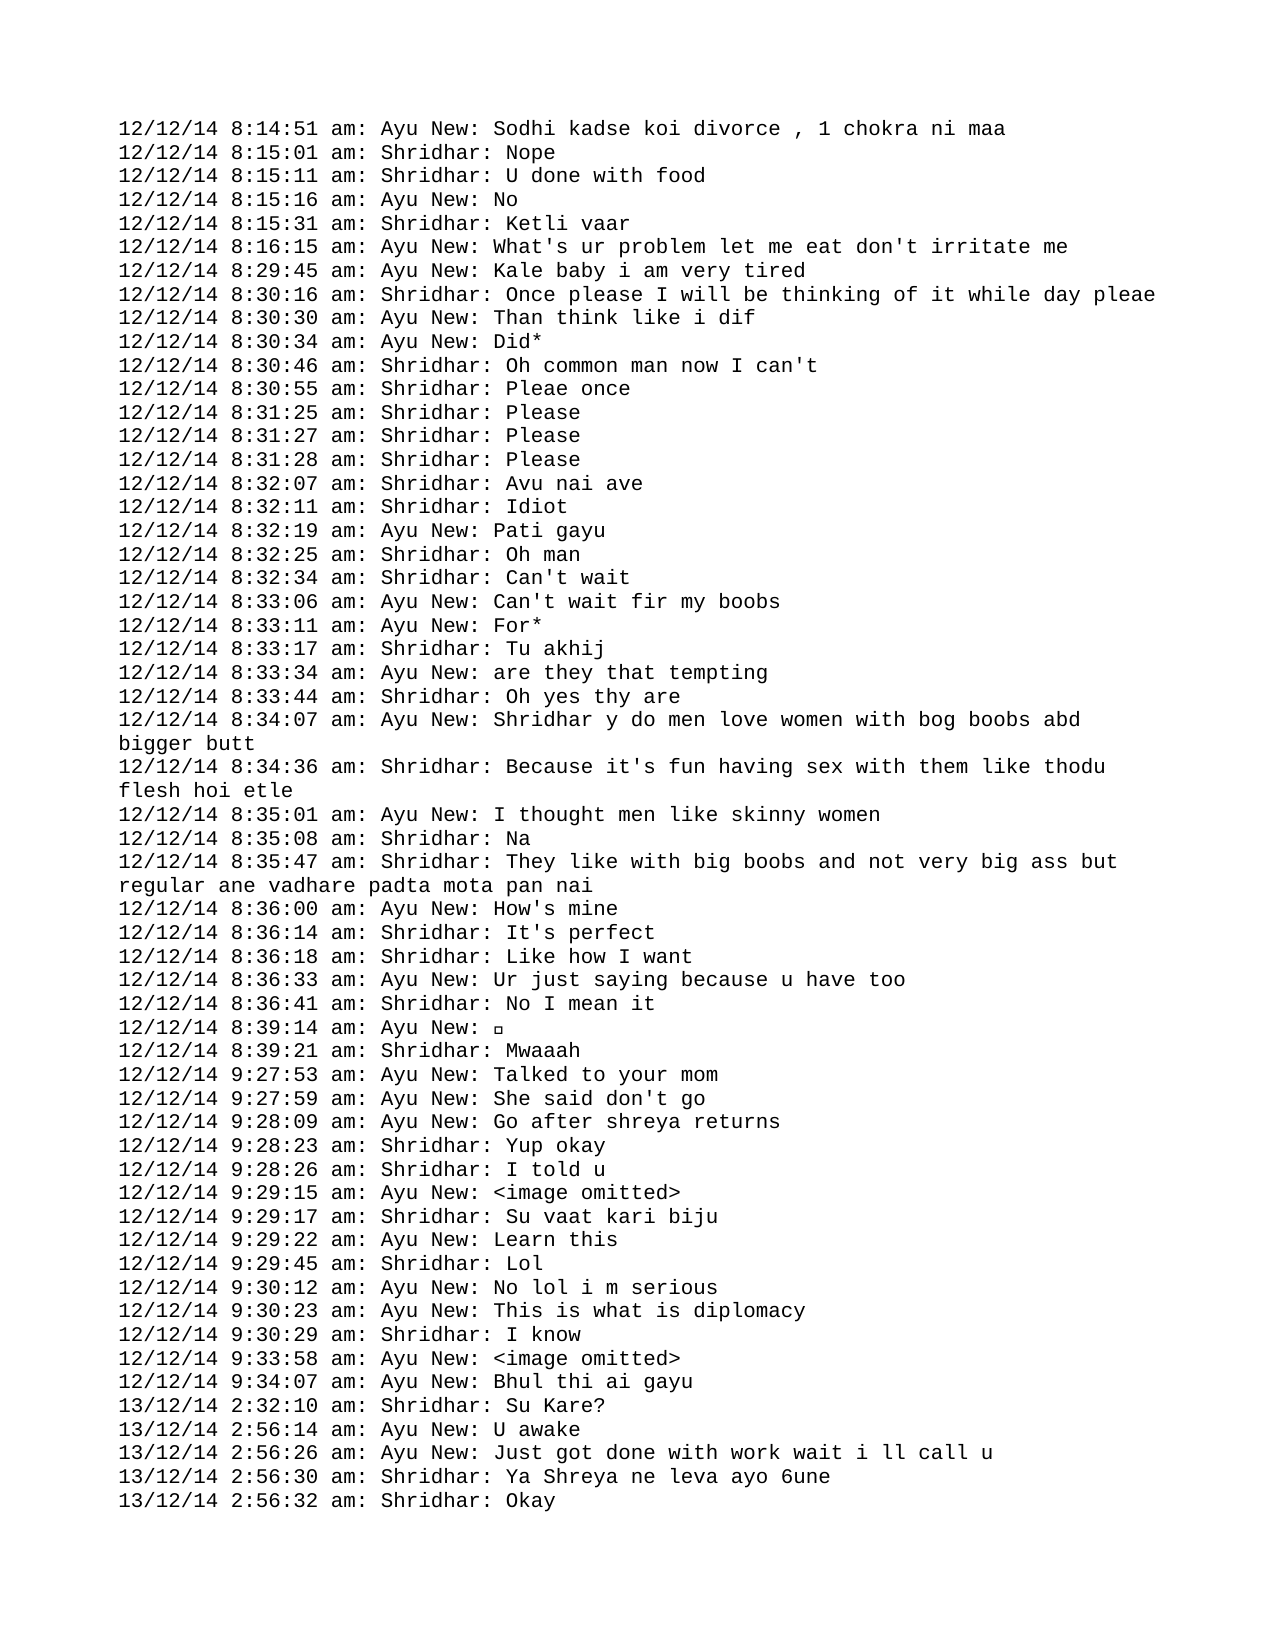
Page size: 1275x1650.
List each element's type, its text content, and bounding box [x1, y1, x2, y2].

text 12/12/14 8:36:00 am: Ayu New: How's mine [118, 898, 1157, 922]
text 12/12/14 8:15:31 am: Shridhar: Ketli vaar [118, 213, 1157, 236]
text 12/12/14 9:29:17 am: Shridhar: Su vaat kari biju [118, 1206, 1157, 1229]
text 12/12/14 9:33:58 am: Ayu New: <image omitted> [118, 1348, 1157, 1371]
text 12/12/14 9:30:23 am: Ayu New: This is what is diplomacy [118, 1300, 1157, 1324]
text 12/12/14 8:36:41 am: Shridhar: No I mean it [118, 993, 1157, 1017]
text 12/12/14 8:15:11 am: Shridhar: U done with food [118, 165, 1157, 189]
text 12/12/14 8:39:14 am: Ayu New: 💋 [118, 1017, 1157, 1040]
text 12/12/14 9:30:29 am: Shridhar: I know [118, 1324, 1157, 1348]
text 12/12/14 8:30:46 am: Shridhar: Oh common man now I can't [118, 354, 1157, 378]
text 12/12/14 8:32:19 am: Ayu New: Pati gayu [118, 520, 1157, 544]
text 12/12/14 8:39:21 am: Shridhar: Mwaaah [118, 1040, 1157, 1064]
text 12/12/14 8:36:14 am: Shridhar: It's perfect [118, 922, 1157, 946]
text 12/12/14 9:30:12 am: Ayu New: No lol i m serious [118, 1277, 1157, 1300]
text 12/12/14 8:36:33 am: Ayu New: Ur just saying because u have too [118, 969, 1157, 993]
text 12/12/14 8:30:30 am: Ayu New: Than think like i dif [118, 307, 1157, 331]
text 12/12/14 8:30:34 am: Ayu New: Did* [118, 331, 1157, 354]
text 12/12/14 8:31:25 am: Shridhar: Please [118, 402, 1157, 426]
text 13/12/14 2:32:10 am: Shridhar: Su Kare? [118, 1395, 1157, 1419]
text 12/12/14 8:34:07 am: Ayu New: Shridhar y do men love women with bog boobs abd bigger butt [118, 709, 1157, 757]
text 13/12/14 2:56:14 am: Ayu New: U awake [118, 1419, 1157, 1442]
text 12/12/14 8:15:16 am: Ayu New: No [118, 189, 1157, 213]
text 12/12/14 9:28:09 am: Ayu New: Go after shreya returns [118, 1111, 1157, 1135]
text 12/12/14 8:15:01 am: Shridhar: Nope [118, 142, 1157, 165]
text 12/12/14 9:29:45 am: Shridhar: Lol [118, 1253, 1157, 1277]
text 13/12/14 2:56:26 am: Ayu New: Just got done with work wait i ll call u [118, 1442, 1157, 1466]
text 12/12/14 8:35:01 am: Ayu New: I thought men like skinny women [118, 804, 1157, 827]
text 12/12/14 9:29:22 am: Ayu New: Learn this [118, 1229, 1157, 1253]
text 12/12/14 8:35:47 am: Shridhar: They like with big boobs and not very big ass but regular ane vadhare padta mota pan nai [118, 851, 1157, 898]
text 12/12/14 9:28:26 am: Shridhar: I told u [118, 1158, 1157, 1182]
text 12/12/14 8:14:51 am: Ayu New: Sodhi kadse koi divorce , 1 chokra ni maa [118, 118, 1157, 142]
text 12/12/14 8:29:45 am: Ayu New: Kale baby i am very tired [118, 260, 1157, 284]
text 12/12/14 8:34:36 am: Shridhar: Because it's fun having sex with them like thodu flesh hoi etle [118, 757, 1157, 804]
text 12/12/14 9:34:07 am: Ayu New: Bhul thi ai gayu [118, 1371, 1157, 1395]
text 12/12/14 8:33:34 am: Ayu New: are they that tempting [118, 662, 1157, 686]
text 12/12/14 8:36:18 am: Shridhar: Like how I want [118, 946, 1157, 969]
text 12/12/14 8:33:11 am: Ayu New: For* [118, 615, 1157, 638]
text 12/12/14 8:32:25 am: Shridhar: Oh man [118, 544, 1157, 567]
text 12/12/14 8:31:28 am: Shridhar: Please [118, 449, 1157, 473]
text 12/12/14 8:31:27 am: Shridhar: Please [118, 426, 1157, 449]
text 12/12/14 8:30:55 am: Shridhar: Pleae once [118, 378, 1157, 402]
text 12/12/14 8:33:06 am: Ayu New: Can't wait fir my boobs [118, 591, 1157, 615]
text 12/12/14 8:33:17 am: Shridhar: Tu akhij [118, 638, 1157, 662]
text 13/12/14 2:56:32 am: Shridhar: Okay [118, 1489, 1157, 1513]
text 12/12/14 8:32:11 am: Shridhar: Idiot [118, 496, 1157, 520]
text 12/12/14 9:27:59 am: Ayu New: She said don't go [118, 1088, 1157, 1111]
text 13/12/14 2:56:30 am: Shridhar: Ya Shreya ne leva ayo 6une [118, 1466, 1157, 1489]
text 12/12/14 9:29:15 am: Ayu New: <image omitted> [118, 1182, 1157, 1206]
text 12/12/14 9:27:53 am: Ayu New: Talked to your mom [118, 1064, 1157, 1088]
text 12/12/14 8:32:34 am: Shridhar: Can't wait [118, 567, 1157, 591]
text 12/12/14 8:16:15 am: Ayu New: What's ur problem let me eat don't irritate me [118, 236, 1157, 260]
text 12/12/14 8:33:44 am: Shridhar: Oh yes thy are [118, 686, 1157, 709]
text 12/12/14 9:28:23 am: Shridhar: Yup okay [118, 1135, 1157, 1158]
text 12/12/14 8:35:08 am: Shridhar: Na [118, 827, 1157, 851]
text 12/12/14 8:30:16 am: Shridhar: Once please I will be thinking of it while day pleae [118, 284, 1157, 307]
text 12/12/14 8:32:07 am: Shridhar: Avu nai ave [118, 473, 1157, 496]
